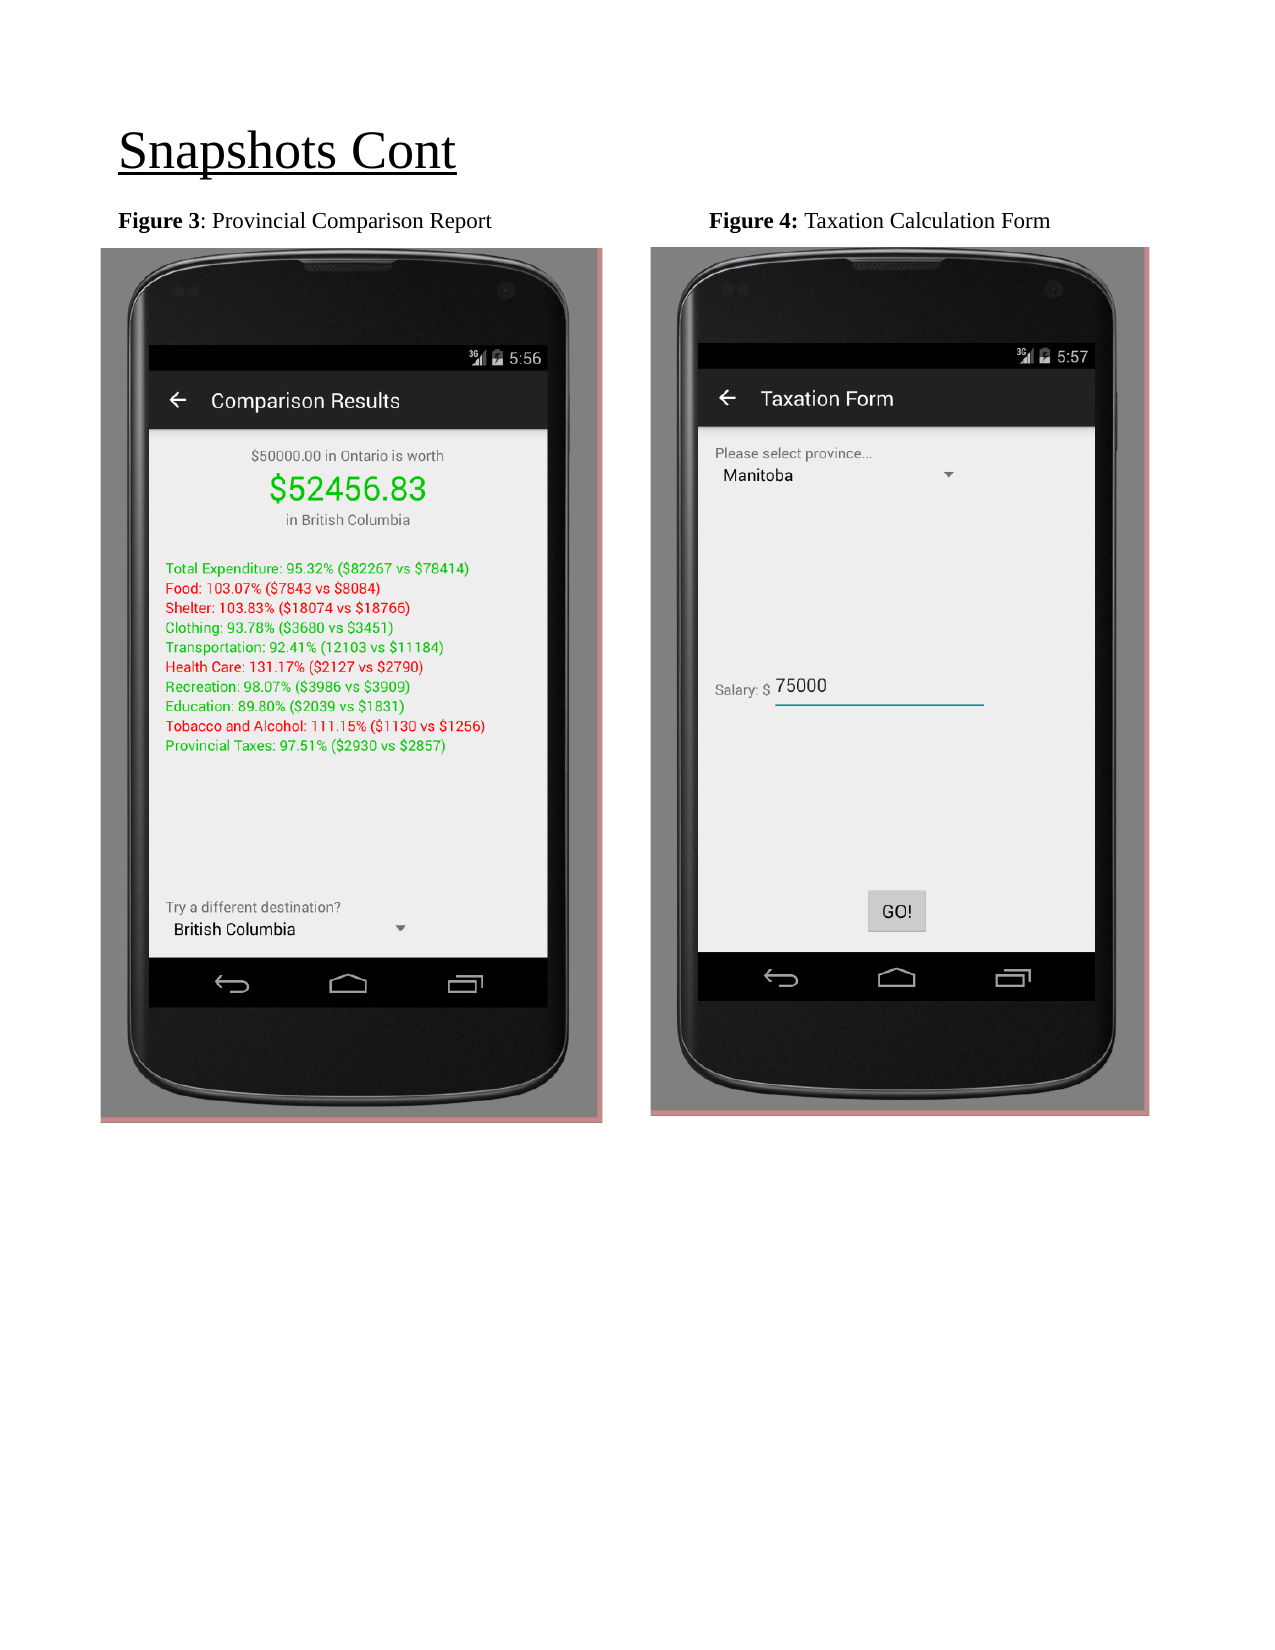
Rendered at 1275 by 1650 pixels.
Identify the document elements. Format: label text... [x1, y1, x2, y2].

picture [100, 248, 603, 1123]
text Snapshots Cont [118, 118, 1157, 180]
text Figure 3: Provincial Comparison Report Figure 4: Taxation Calculation Form [118, 207, 1157, 233]
picture [650, 247, 1150, 1116]
